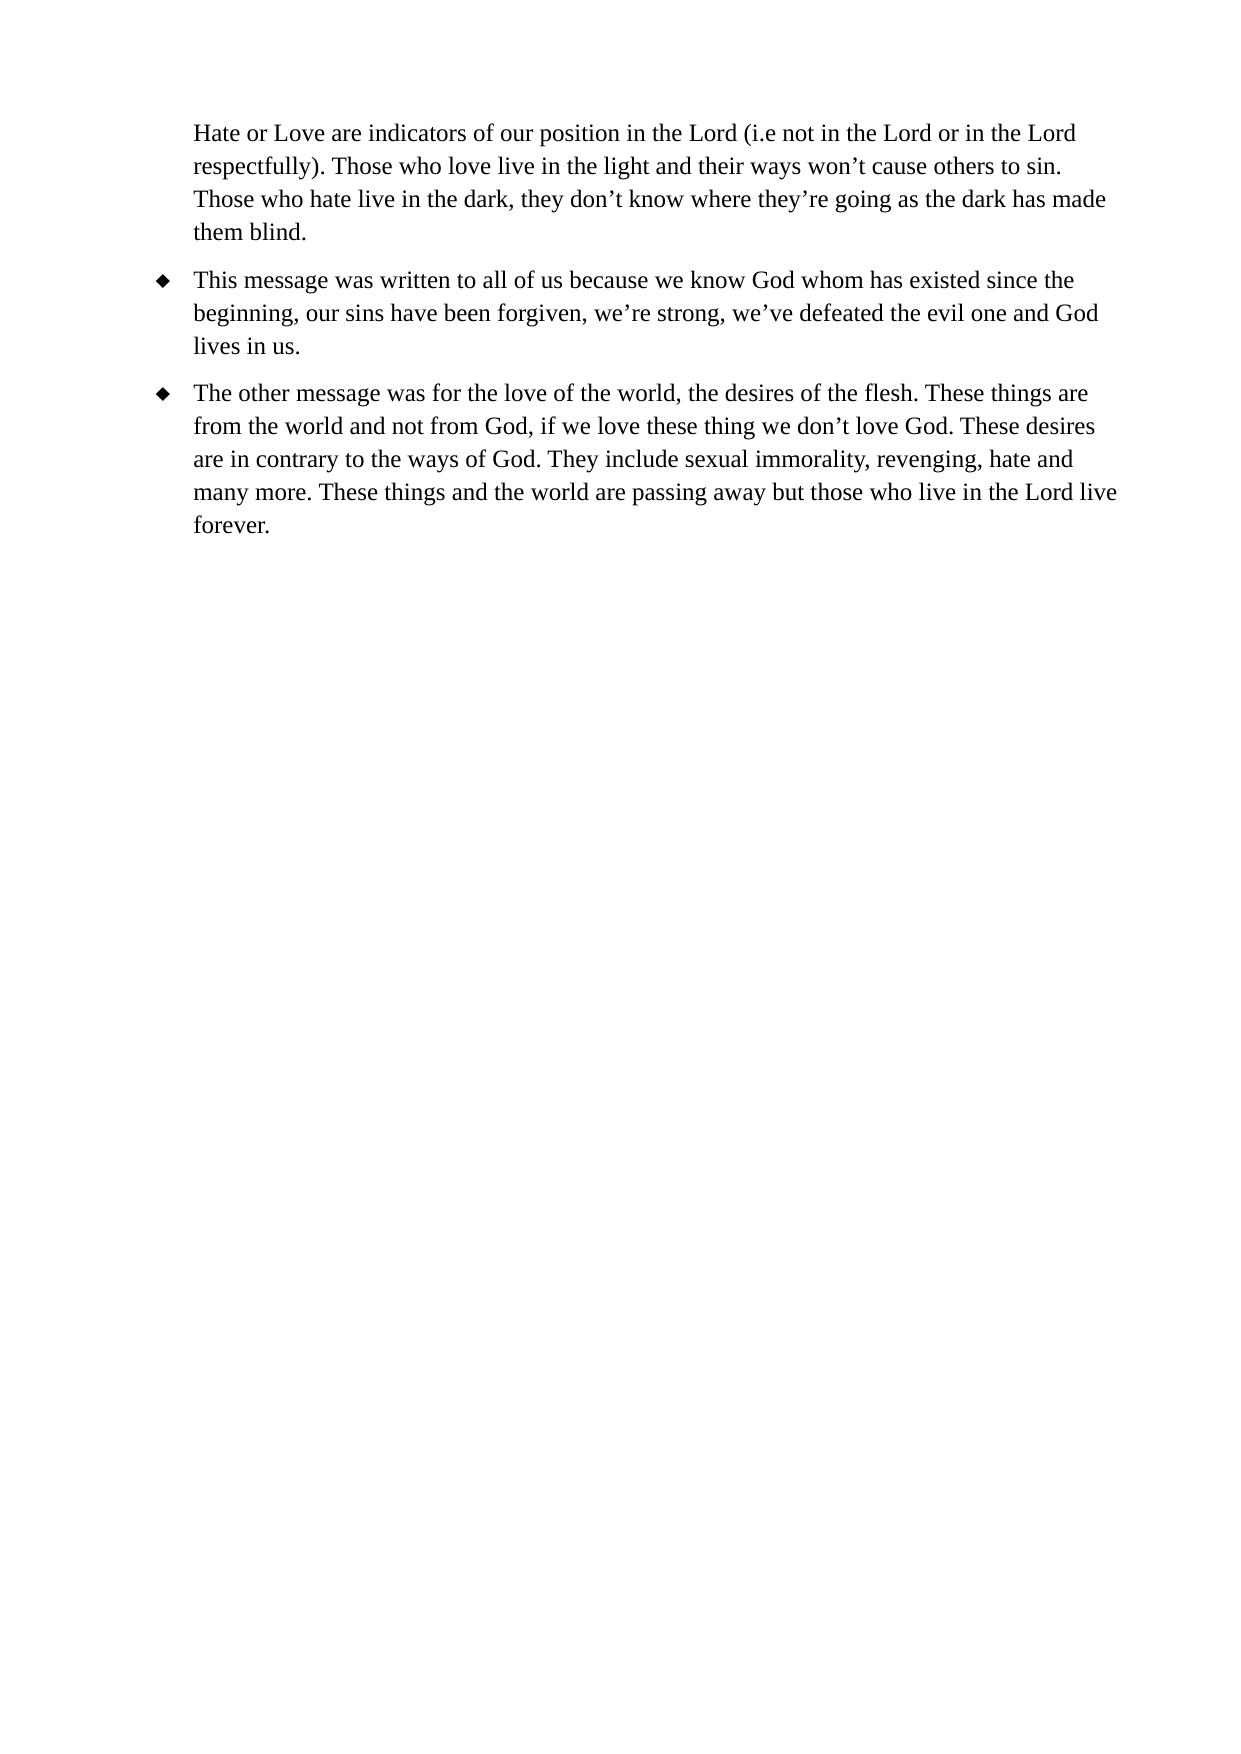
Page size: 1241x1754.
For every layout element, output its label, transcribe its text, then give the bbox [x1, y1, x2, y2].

list Hate or Love are indicators of our position in the Lord (i.e not in the Lord or in the Lord respectfully). Those who love live in the light and their ways won’t cause others to sin. Those who hate live in the dark, they don’t know where they’re going as the dark has made them blind. [156, 118, 1122, 246]
list This message was written to all of us because we know God whom has existed since the beginning, our sins have been forgiven, we’re strong, we’ve defeated the evil one and God lives in us. [156, 265, 1122, 359]
list The other message was for the love of the world, the desires of the flesh. These things are from the world and not from God, if we love these thing we don’t love God. These desires are in contrary to the ways of God. They include sexual immorality, revenging, hate and many more. These things and the world are passing away but those who live in the Lord live forever. [156, 378, 1122, 539]
